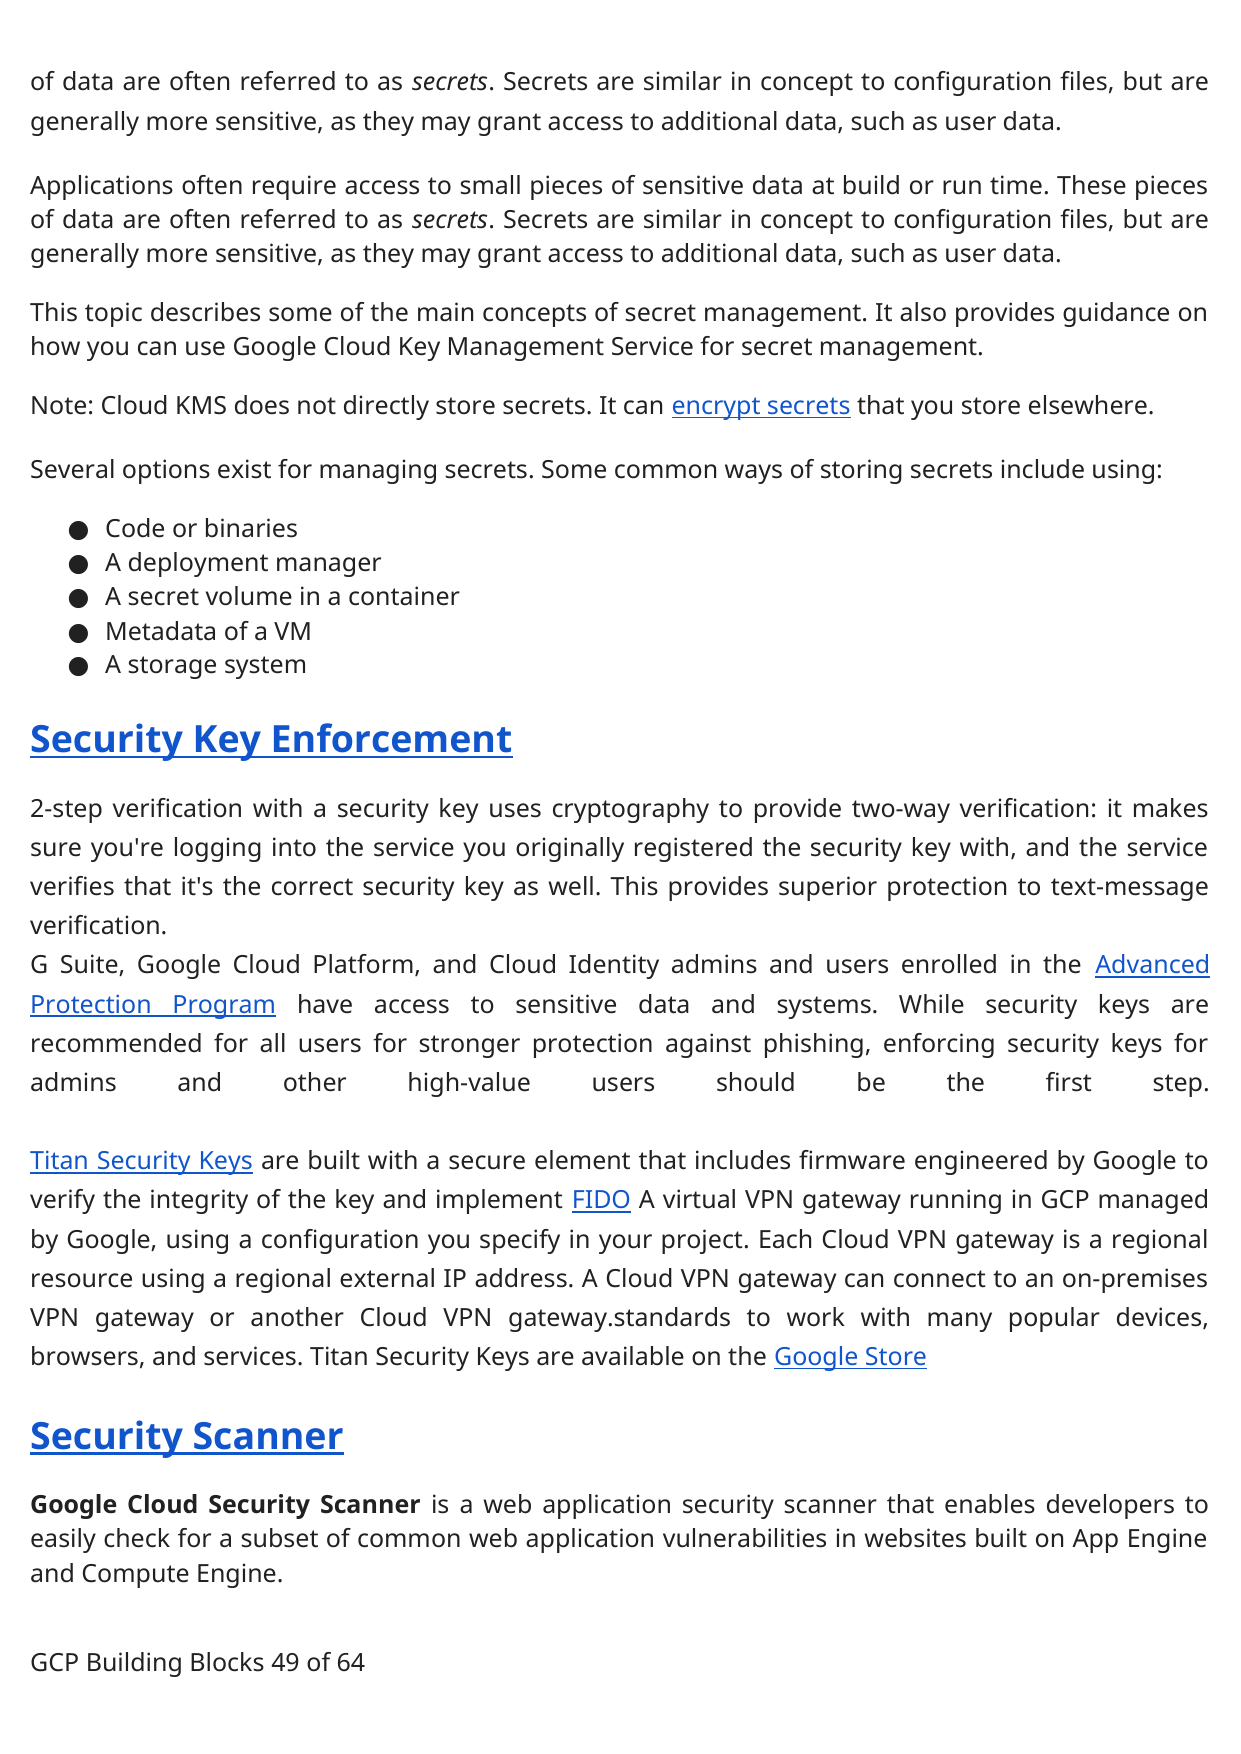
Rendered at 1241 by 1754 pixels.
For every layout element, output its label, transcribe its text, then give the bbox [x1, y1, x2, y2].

subtitle Security Key Enforcement [30, 712, 1210, 763]
list A deployment manager [67, 545, 1210, 579]
list Code or binaries [67, 511, 1210, 545]
list Metadata of a VM [67, 613, 1210, 647]
text Several options exist for managing secrets. Some common ways of storing secrets include using: [30, 452, 1210, 486]
text Note: Cloud KMS does not directly store secrets. It can encrypt secrets that you store elsewhere. [30, 388, 1210, 422]
list A secret volume in a container [67, 579, 1210, 613]
list A storage system [67, 647, 1210, 681]
text This topic describes some of the main concepts of secret management. It also provides guidance on how you can use Google Cloud Key Management Service for secret management. [30, 294, 1210, 363]
text Google Cloud Security Scanner is a web application security scanner that enables developers to easily check for a subset of common web application vulnerabilities in websites built on App Engine and Compute Engine. [30, 1487, 1210, 1589]
text G Suite, Google Cloud Platform, and Cloud Identity admins and users enrolled in the Advanced Protection Program have access to sensitive data and systems. While security keys are recommended for all users for stronger protection against phishing, enforcing security keys for admins and other high-value users should be the first step. [30, 947, 1210, 1138]
text Applications often require access to small pieces of sensitive data at build or run time. These pieces of data are often referred to as secrets. Secrets are similar in concept to configuration files, but are generally more sensitive, as they may grant access to additional data, such as user data. [30, 167, 1210, 269]
text 2-step verification with a security key uses cryptography to provide two-way verification: it makes sure you're logging into the service you originally registered the security key with, and the service verifies that it's the correct security key as well. This provides superior protection to text-message verification. [30, 790, 1210, 942]
text Titan Security Keys are built with a secure element that includes firmware engineered by Google to verify the integrity of the key and implement FIDO A virtual VPN gateway running in GCP managed by Google, using a configuration you specify in your project. Each Cloud VPN gateway is a regional resource using a regional external IP address. A Cloud VPN gateway can connect to an on-premises VPN gateway or another Cloud VPN gateway.standards to work with many popular devices, browsers, and services. Titan Security Keys are available on the Google Store [30, 1143, 1210, 1373]
text of data are often referred to as secrets. Secrets are similar in concept to configuration files, but are generally more sensitive, as they may grant access to additional data, such as user data. [30, 64, 1210, 137]
subtitle Security Scanner [30, 1409, 1210, 1460]
